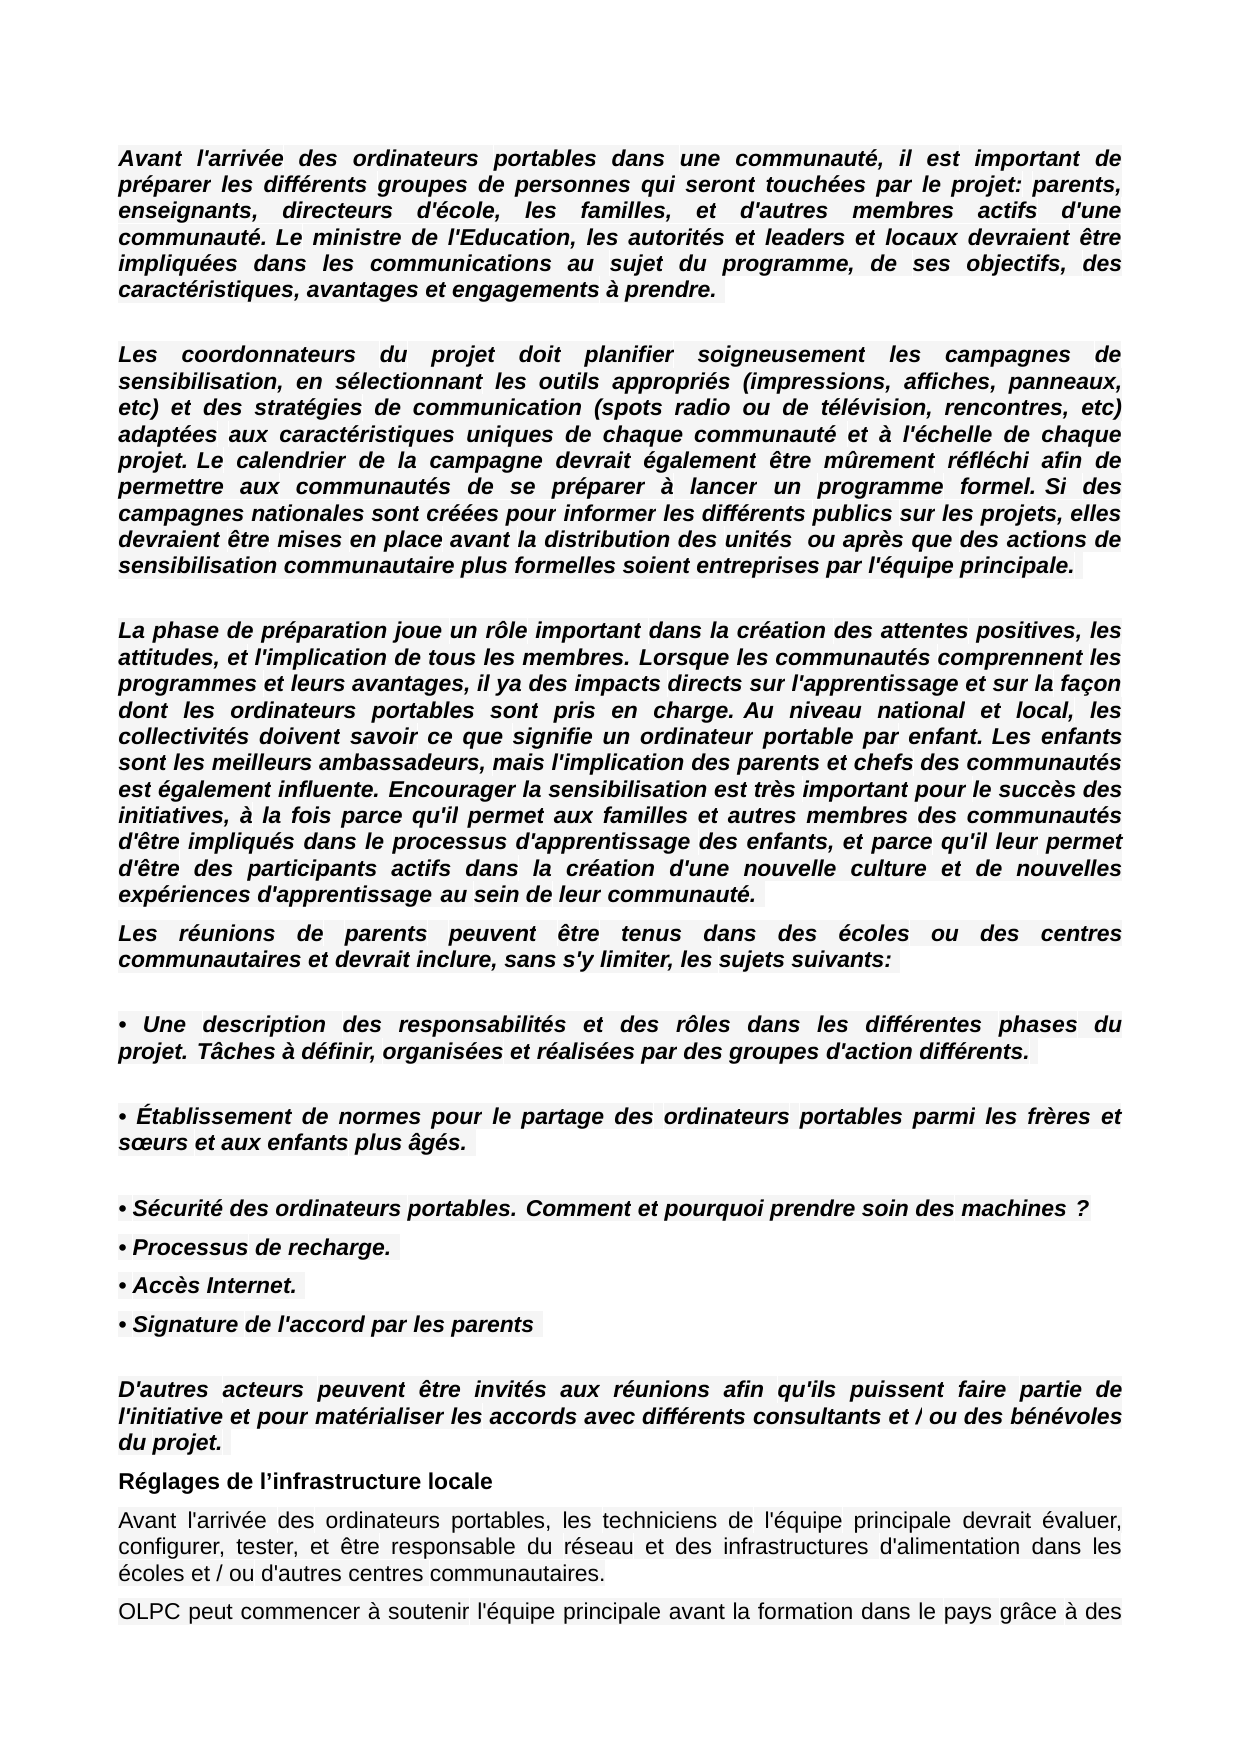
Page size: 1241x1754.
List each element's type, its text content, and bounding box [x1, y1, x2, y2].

subtitle Avant l'arrivée des ordinateurs portables dans une communauté, il est important de préparer les différents groupes de personnes qui seront touchées par le projet: parents, enseignants, directeurs d'école, les familles, et d'autres membres actifs d'une communauté. Le ministre de l'Education, les autorités et leaders et locaux devraient être impliquées dans les communications au sujet du programme, de ses objectifs, des caractéristiques, avantages et engagements à prendre. [118, 118, 1122, 303]
subtitle D'autres acteurs peuvent être invités aux réunions afin qu'ils puissent faire partie de l'initiative et pour matérialiser les accords avec différents consultants et / ou des bénévoles du projet. [118, 1350, 1122, 1455]
subtitle La phase de préparation joue un rôle important dans la création des attentes positives, les attitudes, et l'implication de tous les membres. Lorsque les communautés comprennent les programmes et leurs avantages, il ya des impacts directs sur l'apprentissage et sur la façon dont les ordinateurs portables sont pris en charge. Au niveau national et local, les collectivités doivent savoir ce que signifie un ordinateur portable par enfant. Les enfants sont les meilleurs ambassadeurs, mais l'implication des parents et chefs des communautés est également influente. Encourager la sensibilisation est très important pour le succès des initiatives, à la fois parce qu'il permet aux familles et autres membres des communautés d'être impliqués dans le processus d'apprentissage des enfants, et parce qu'il leur permet d'être des participants actifs dans la création d'une nouvelle culture et de nouvelles expériences d'apprentissage au sein de leur communauté. [118, 591, 1122, 907]
subtitle • Processus de recharge. [118, 1233, 1122, 1260]
subtitle Réglages de l’infrastructure locale [118, 1468, 1122, 1494]
text Avant l'arrivée des ordinateurs portables, les techniciens de l'équipe principale devrait évaluer, configurer, tester, et être responsable du réseau et des infrastructures d'alimentation dans les écoles et / ou d'autres centres communautaires. [118, 1507, 1122, 1586]
subtitle Les réunions de parents peuvent être tenus dans des écoles ou des centres communautaires et devrait inclure, sans s'y limiter, les sujets suivants: [118, 920, 1122, 973]
subtitle • Accès Internet. [118, 1272, 1122, 1299]
subtitle • Signature de l'accord par les parents [118, 1311, 1122, 1337]
text OLPC peut commencer à soutenir l'équipe principale avant la formation dans le pays grâce à des [118, 1598, 1122, 1625]
subtitle • Établissement de normes pour le partage des ordinateurs portables parmi les frères et sœurs et aux enfants plus âgés. [118, 1077, 1122, 1156]
subtitle Les coordonnateurs du projet doit planifier soigneusement les campagnes de sensibilisation, en sélectionnant les outils appropriés (impressions, affiches, panneaux, etc) et des stratégies de communication (spots radio ou de télévision, rencontres, etc) adaptées aux caractéristiques uniques de chaque communauté et à l'échelle de chaque projet. Le calendrier de la campagne devrait également être mûrement réfléchi afin de permettre aux communautés de se préparer à lancer un programme formel. Si des campagnes nationales sont créées pour informer les différents publics sur les projets, elles devraient être mises en place avant la distribution des unités ou après que des actions de sensibilisation communautaire plus formelles soient entreprises par l'équipe principale. [118, 315, 1122, 579]
subtitle • Une description des responsabilités et des rôles dans les différentes phases du projet. Tâches à définir, organisées et réalisées par des groupes d'action différents. [118, 985, 1122, 1064]
subtitle • Sécurité des ordinateurs portables. Comment et pourquoi prendre soin des machines ? [118, 1168, 1122, 1221]
